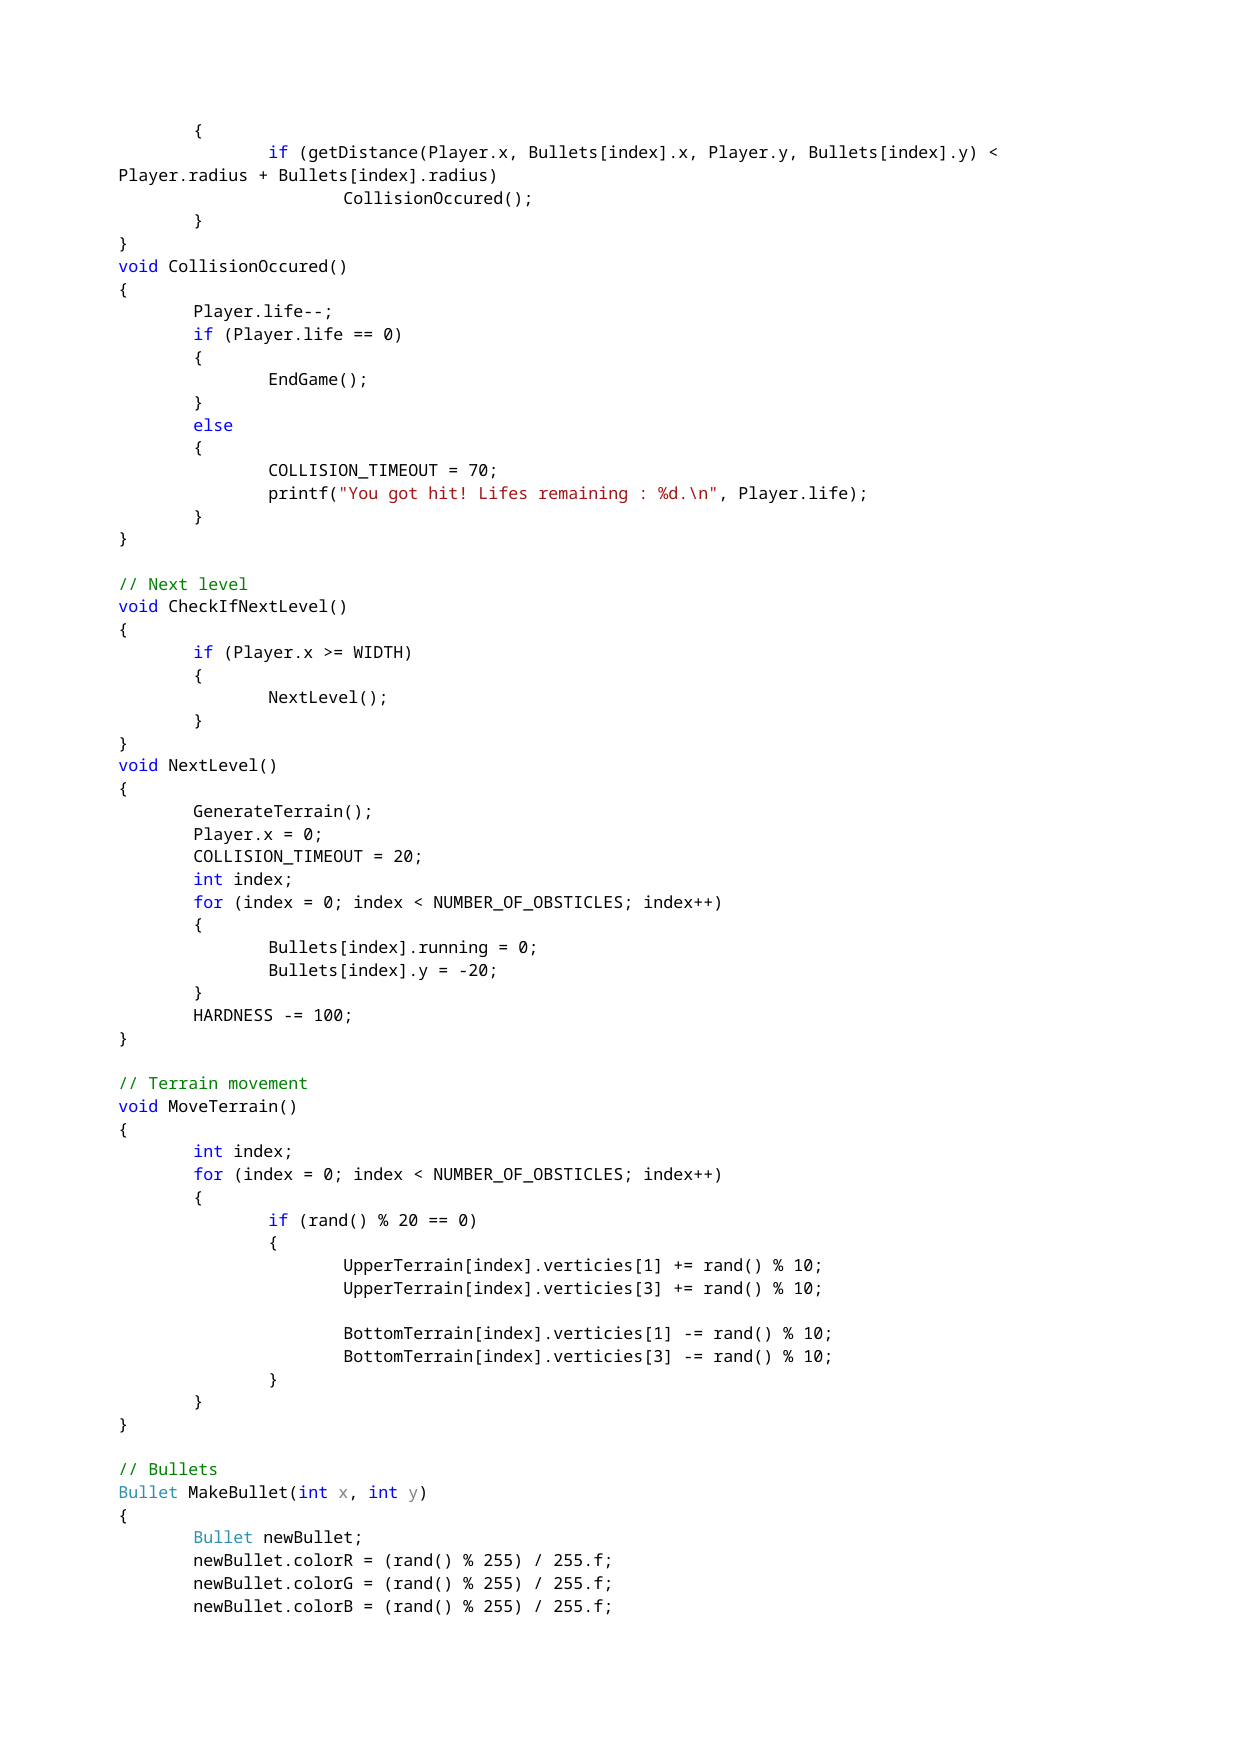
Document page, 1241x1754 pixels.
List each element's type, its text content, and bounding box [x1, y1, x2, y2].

text if (Player.life == 0) [118, 322, 1122, 345]
text { [118, 1185, 1122, 1208]
text { [118, 777, 1122, 799]
text } [118, 232, 1122, 254]
text void CheckIfNextLevel() [118, 595, 1122, 618]
text GenerateTerrain(); [118, 799, 1122, 822]
text int index; [118, 867, 1122, 890]
text CollisionOccured(); [118, 186, 1122, 209]
text COLLISION_TIMEOUT = 70; [118, 459, 1122, 481]
text { [118, 913, 1122, 936]
text void NextLevel() [118, 754, 1122, 777]
text newBullet.colorB = (rand() % 255) / 255.f; [118, 1594, 1122, 1617]
text Bullet newBullet; [118, 1526, 1122, 1549]
text Player.x = 0; [118, 822, 1122, 845]
text // Bullets [118, 1458, 1122, 1481]
text } [118, 527, 1122, 549]
text HARDNESS -= 100; [118, 1004, 1122, 1026]
text UpperTerrain[index].verticies[1] += rand() % 10; [118, 1253, 1122, 1276]
text BottomTerrain[index].verticies[1] -= rand() % 10; [118, 1322, 1122, 1344]
text Bullets[index].running = 0; [118, 936, 1122, 958]
text COLLISION_TIMEOUT = 20; [118, 845, 1122, 867]
text { [118, 1117, 1122, 1140]
text BottomTerrain[index].verticies[3] -= rand() % 10; [118, 1344, 1122, 1367]
text newBullet.colorG = (rand() % 255) / 255.f; [118, 1571, 1122, 1594]
text } [118, 391, 1122, 413]
text // Next level [118, 572, 1122, 595]
text EndGame(); [118, 368, 1122, 391]
text { [118, 277, 1122, 300]
text } [118, 731, 1122, 754]
text } [118, 1026, 1122, 1049]
text { [118, 436, 1122, 459]
text UpperTerrain[index].verticies[3] += rand() % 10; [118, 1276, 1122, 1299]
text Player.life--; [118, 300, 1122, 322]
text int index; [118, 1140, 1122, 1163]
text } [118, 1390, 1122, 1412]
text for (index = 0; index < NUMBER_OF_OBSTICLES; index++) [118, 890, 1122, 913]
text } [118, 708, 1122, 731]
text if (getDistance(Player.x, Bullets[index].x, Player.y, Bullets[index].y) < Player.radius + Bullets[index].radius) [118, 141, 1122, 186]
text { [118, 618, 1122, 640]
text Bullets[index].y = -20; [118, 958, 1122, 981]
text } [118, 209, 1122, 232]
text { [118, 1231, 1122, 1253]
text { [118, 1503, 1122, 1526]
text void MoveTerrain() [118, 1094, 1122, 1117]
text } [118, 504, 1122, 527]
text // Terrain movement [118, 1072, 1122, 1094]
text if (rand() % 20 == 0) [118, 1208, 1122, 1231]
text { [118, 663, 1122, 686]
text void CollisionOccured() [118, 254, 1122, 277]
text Bullet MakeBullet(int x, int y) [118, 1481, 1122, 1503]
text } [118, 1412, 1122, 1435]
text if (Player.x >= WIDTH) [118, 640, 1122, 663]
text NextLevel(); [118, 686, 1122, 708]
text printf("You got hit! Lifes remaining : %d.\n", Player.life); [118, 481, 1122, 504]
text { [118, 345, 1122, 368]
text { [118, 118, 1122, 141]
text newBullet.colorR = (rand() % 255) / 255.f; [118, 1549, 1122, 1571]
text } [118, 981, 1122, 1004]
text else [118, 413, 1122, 436]
text } [118, 1367, 1122, 1390]
text for (index = 0; index < NUMBER_OF_OBSTICLES; index++) [118, 1163, 1122, 1185]
